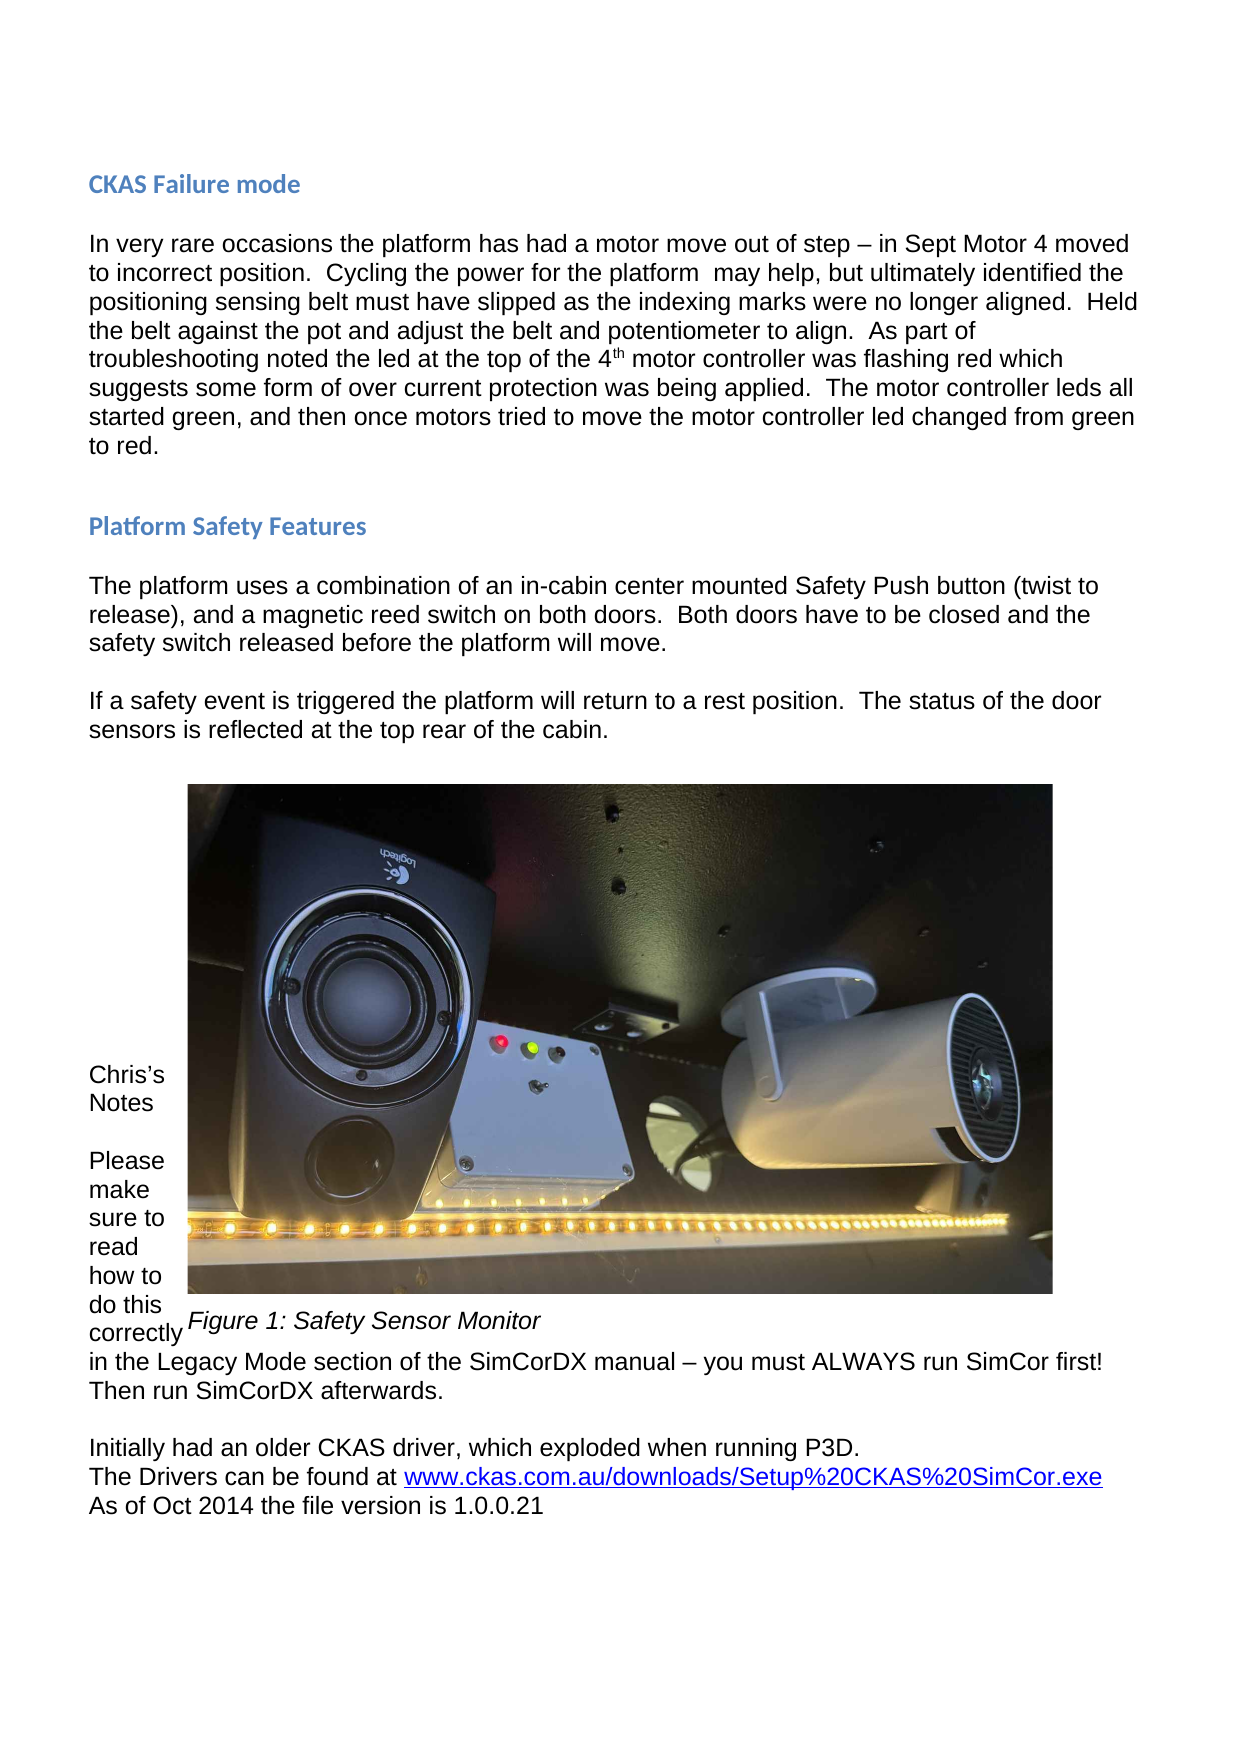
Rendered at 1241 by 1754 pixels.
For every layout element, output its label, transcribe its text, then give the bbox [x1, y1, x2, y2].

subtitle CKAS Failure mode [88, 168, 1152, 201]
text If a safety event is triggered the platform will return to a rest position. The status of the door sensors is reflected at the top rear of the cabin. [88, 686, 1152, 743]
text Initially had an older CKAS driver, which exploded when running P3D. [88, 1433, 1152, 1462]
picture [187, 784, 1053, 1294]
text Please make sure to read how to do this correctly in the Legacy Mode section of the SimCorDX manual – you must ALWAYS run SimCor first! Then run SimCorDX afterwards. [88, 1146, 1152, 1404]
text Chris’s Notes [88, 1059, 187, 1117]
text As of Oct 2014 the file version is 1.0.0.21 [88, 1491, 1152, 1519]
text [1053, 1059, 1152, 1117]
text The Drivers can be found at www.ckas.com.au/downloads/Setup%20CKAS%20SimCor.exe [88, 1462, 1152, 1491]
text The platform uses a combination of an in-cabin center mounted Safety Push button (twist to release), and a magnetic reed switch on both doors. Both doors have to be closed and the safety switch released before the platform will move. [88, 571, 1152, 657]
text In very rare occasions the platform has had a motor move out of step – in Sept Motor 4 moved to incorrect position. Cycling the power for the platform may help, but ultimately identified the positioning sensing belt must have slipped as the indexing marks were no longer aligned. Held the belt against the pot and adjust the belt and potentiometer to align. As part of troubleshooting noted the led at the top of the 4th motor controller was flashing red which suggests some form of over current protection was being applied. The motor controller leds all started green, and then once motors tried to move the motor controller led changed from green to red. [88, 229, 1152, 459]
subtitle Platform Safety Features [88, 509, 1152, 542]
text Figure 1: Safety Sensor Monitor [187, 1294, 1053, 1334]
